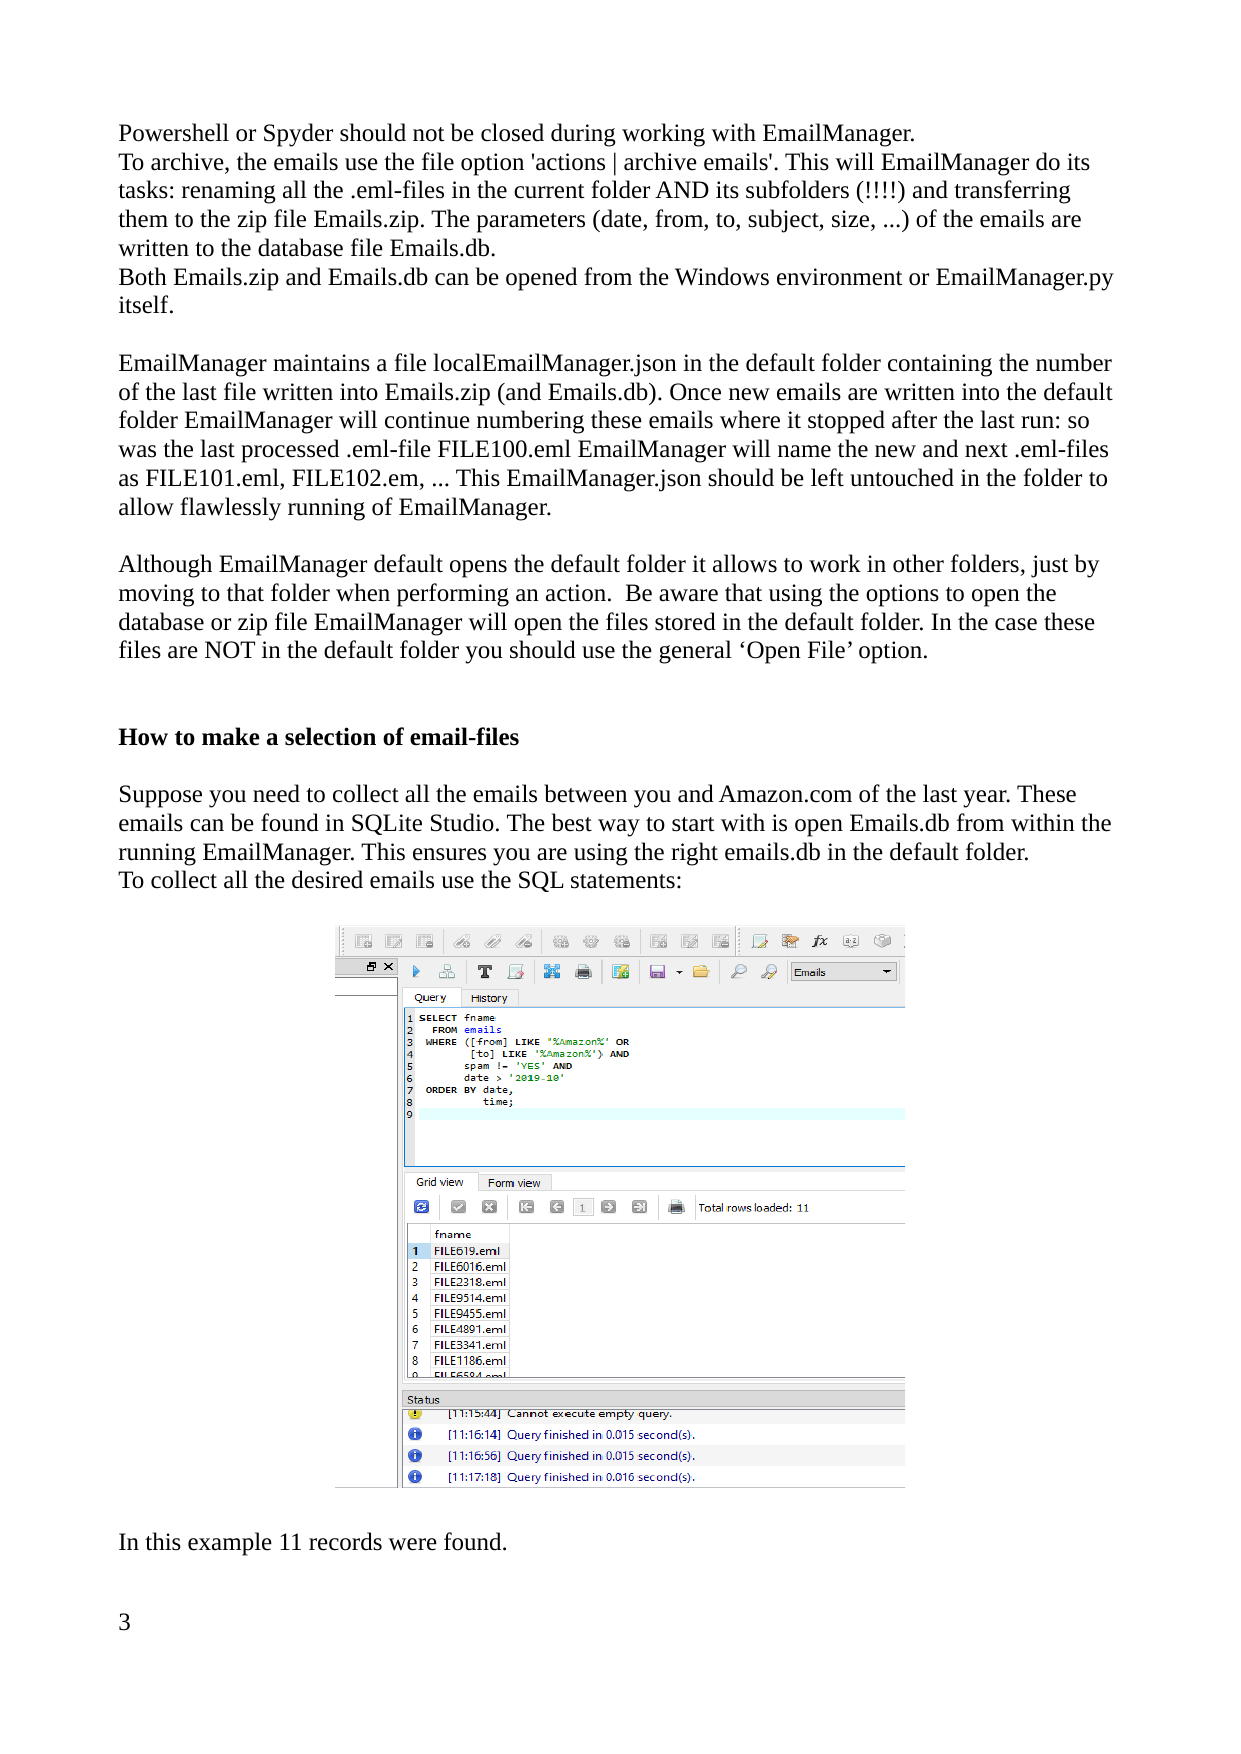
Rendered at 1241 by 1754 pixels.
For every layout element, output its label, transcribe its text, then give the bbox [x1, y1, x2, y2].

text Although EmailManager default opens the default folder it allows to work in other folders, just by moving to that folder when performing an action. Be aware that using the options to open the database or zip file EmailManager will open the files stored in the default folder. In the case these files are NOT in the default folder you should use the general ‘Open File’ option. How to make a selection of email-files Suppose you need to collect all the emails between you and Amazon.com of the last year. These emails can be found in SQLite Studio. The best way to start with is open Emails.db from within the running EmailManager. This ensures you are using the right emails.db in the default folder. To collect all the desired emails use the SQL statements: [118, 549, 1122, 923]
text In this example 11 records were found. [118, 1527, 1122, 1556]
text Powershell or Spyder should not be closed during working with EmailManager. To archive, the emails use the file option 'actions | archive emails'. This will EmailManager do its tasks: renaming all the .eml-files in the current folder AND its subfolders (!!!!) and transferring them to the zip file Emails.zip. The parameters (date, from, to, subject, size, ...) of the emails are written to the database file Emails.db. Both Emails.zip and Emails.db can be opened from the Windows environment or EmailManager.py itself. EmailManager maintains a file localEmailManager.json in the default folder containing the number of the last file written into Emails.zip (and Emails.db). Once new emails are written into the default folder EmailManager will continue numbering these emails where it stopped after the last run: so was the last processed .eml-file FILE100.eml EmailManager will name the new and next .eml-files as FILE101.eml, FILE102.em, ... This EmailManager.json should be left untouched in the folder to allow flawlessly running of EmailManager. [118, 118, 1122, 521]
